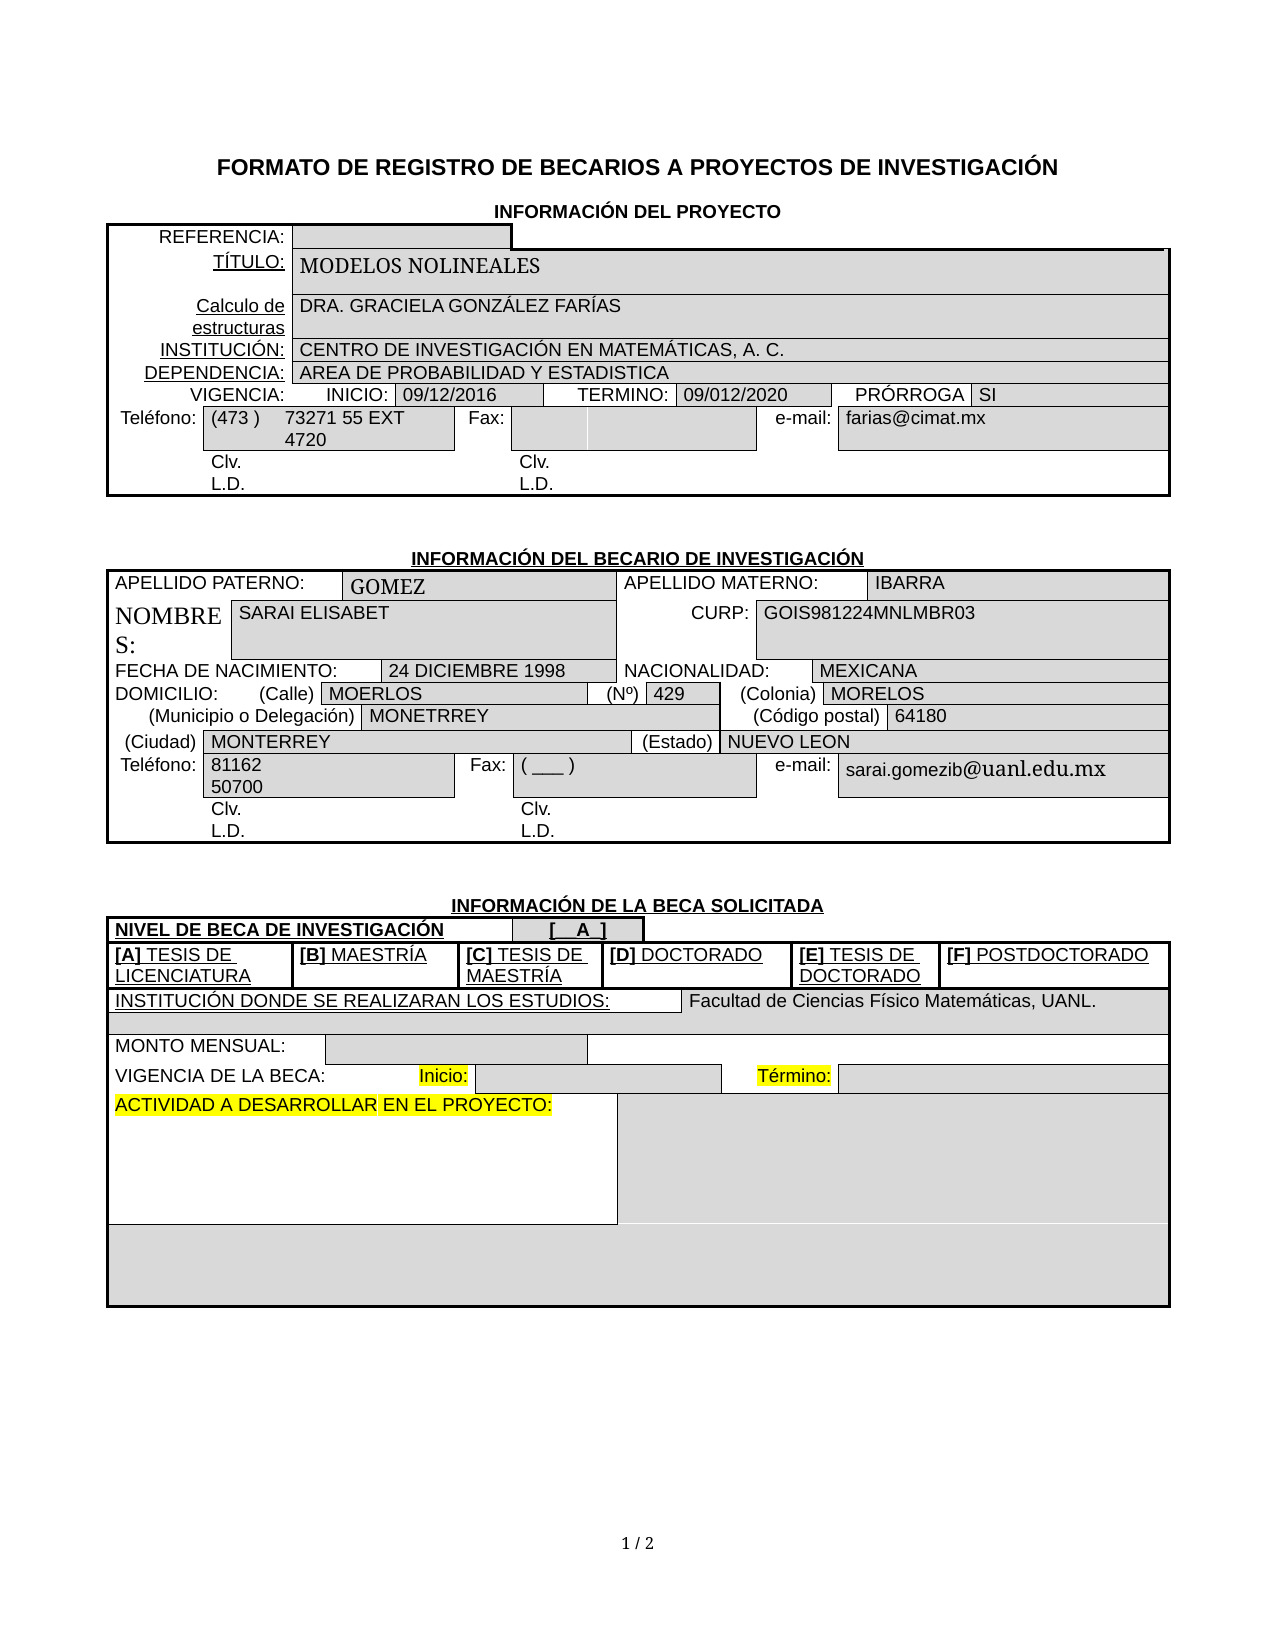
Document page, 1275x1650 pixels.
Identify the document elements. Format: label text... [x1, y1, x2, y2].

table_cell [E] TESIS DE DOCTORADO [793, 944, 938, 987]
table_cell [455, 450, 512, 494]
table_cell sarai.gomezib@uanl.edu.mx [839, 754, 1168, 797]
table_header NIVEL DE BECA DE INVESTIGACIÓN [109, 919, 512, 941]
table_cell [839, 1065, 1168, 1093]
table_cell Clv. L.D. [512, 451, 587, 494]
table_cell INSTITUCIÓN DONDE SE REALIZARAN LOS ESTUDIOS: [109, 990, 681, 1012]
table_cell farias@cimat.mx [839, 407, 1168, 450]
table_cell MOERLOS [322, 683, 587, 704]
text INFORMACIÓN DEL BECARIO DE INVESTIGACIÓN [118, 547, 1157, 569]
table_cell [A] TESIS DE LICENCIATURA [109, 944, 291, 987]
table_cell [454, 797, 513, 841]
table_cell SARAI ELISABET [232, 601, 616, 659]
table_header [513, 223, 1163, 248]
table_header [1164, 916, 1170, 941]
table_cell e-mail: [757, 406, 838, 450]
table_cell MONTO MENSUAL: [109, 1035, 325, 1064]
table_cell [588, 1035, 1168, 1064]
table_header [__A_] [513, 919, 642, 941]
table_cell [756, 797, 812, 841]
table_cell [588, 451, 757, 494]
table_cell [F] POSTDOCTORADO [941, 944, 1168, 987]
table_cell (Código postal) [721, 704, 887, 730]
table_cell INICIO: [292, 384, 395, 406]
table_cell CURP: [617, 600, 756, 659]
table_cell NACIONALIDAD: [617, 659, 812, 682]
table_cell AREA DE PROBABILIDAD Y ESTADISTICA [293, 362, 1168, 383]
table_cell Calculo de estructuras [109, 294, 292, 338]
table_cell PRÓRROGA [832, 384, 971, 406]
table_cell [587, 754, 756, 797]
table_header [1164, 223, 1170, 248]
table_cell 24 DICIEMBRE 1998 [382, 660, 616, 682]
table_cell 8116250700 [204, 754, 277, 797]
table_cell Facultad de Ciencias Físico Matemáticas, UANL. [682, 990, 1168, 1012]
table_cell MORELOS [824, 683, 1168, 704]
table_cell Fax: [455, 407, 511, 450]
table_cell [109, 797, 203, 841]
table_cell INSTITUCIÓN: [109, 338, 292, 361]
table_cell [277, 798, 454, 841]
table_cell GOIS981224MNLMBR03 [757, 601, 1168, 659]
table_cell [587, 798, 756, 841]
table_header APELLIDO PATERNO: [109, 572, 342, 600]
table_cell DRA. GRACIELA GONZÁLEZ FARÍAS [293, 295, 1168, 338]
table_cell [B] MAESTRÍA [294, 944, 457, 987]
table_cell MONETRREY [362, 705, 719, 730]
table_cell DOMICILIO: [109, 682, 247, 704]
table_cell 09/12/2016 [396, 384, 543, 406]
table_cell [839, 451, 1168, 494]
table_cell (Calle) [248, 682, 321, 704]
table_cell NOMBRES: [109, 600, 231, 659]
table_cell [512, 407, 587, 450]
table_cell [109, 450, 203, 494]
table_header GOMEZ [343, 572, 616, 600]
table_cell ( ___ ) [514, 754, 587, 797]
table_cell NUEVO LEON [721, 731, 1168, 753]
text INFORMACIÓN DE LA BECA SOLICITADA [118, 894, 1157, 916]
table_cell [618, 1094, 1168, 1223]
table_cell Inicio: [383, 1065, 475, 1093]
table_cell Clv. L.D. [513, 798, 587, 841]
table_cell [588, 407, 756, 450]
table_cell 64180 [888, 705, 1168, 730]
table_cell Teléfono: [109, 753, 203, 797]
table_cell TERMINO: [544, 384, 676, 406]
table_header APELLIDO MATERNO: [617, 572, 867, 600]
table_cell [109, 1224, 1168, 1305]
table_header [645, 916, 1163, 941]
table_cell 73271 55 EXT 4720 [277, 407, 454, 450]
table_cell [838, 798, 1168, 841]
table_cell e-mail: [757, 754, 838, 797]
text FORMATO DE REGISTRO DE BECARIOS A PROYECTOS DE INVESTIGACIÓN [118, 153, 1157, 180]
table_cell (473 ) [204, 407, 277, 450]
table_cell (Nº) [588, 682, 646, 704]
table_cell [277, 451, 454, 494]
table_cell (Estado) [632, 731, 719, 753]
table_cell [757, 450, 838, 494]
table_cell CENTRO DE INVESTIGACIÓN EN MATEMÁTICAS, A. C. [293, 339, 1168, 361]
table_cell (Municipio o Delegación) [109, 704, 361, 730]
table_cell 09/012/2020 [677, 384, 831, 406]
table_cell (Colonia) [721, 682, 823, 704]
table_cell Término: [722, 1064, 838, 1093]
table_cell 429 [647, 683, 719, 704]
table_header [293, 226, 510, 248]
table_cell [D] DOCTORADO [604, 944, 790, 987]
table_cell DEPENDENCIA: [109, 361, 292, 383]
table_cell [C] TESIS DE MAESTRÍA [460, 944, 601, 987]
table_cell [812, 797, 838, 841]
table_cell ACTIVIDAD A DESARROLLAR EN EL PROYECTO: [109, 1093, 617, 1223]
table_cell FECHA DE NACIMIENTO: [109, 659, 381, 682]
table_cell [326, 1035, 587, 1064]
table_header IBARRA [868, 572, 1168, 600]
table_cell Clv. L.D. [204, 798, 277, 841]
table_cell Clv. L.D. [204, 451, 277, 494]
table_cell MODELOS NOLINEALES [293, 249, 1168, 294]
table_cell [277, 754, 454, 797]
table_cell MEXICANA [813, 660, 1168, 682]
table_cell TÍTULO: [109, 248, 292, 294]
table_cell Fax: [455, 754, 513, 797]
table_cell VIGENCIA: [109, 383, 292, 406]
table_header REFERENCIA: [109, 226, 292, 248]
table_cell Teléfono: [109, 406, 203, 450]
table_cell VIGENCIA DE LA BECA: [109, 1064, 383, 1093]
table_cell MONTERREY [204, 731, 631, 753]
table_cell [476, 1065, 721, 1093]
table_cell (Ciudad) [109, 730, 203, 753]
table_cell SI [972, 384, 1168, 406]
list INFORMACIÓN DEL PROYECTO [118, 201, 1157, 223]
table_cell [109, 1012, 1168, 1034]
